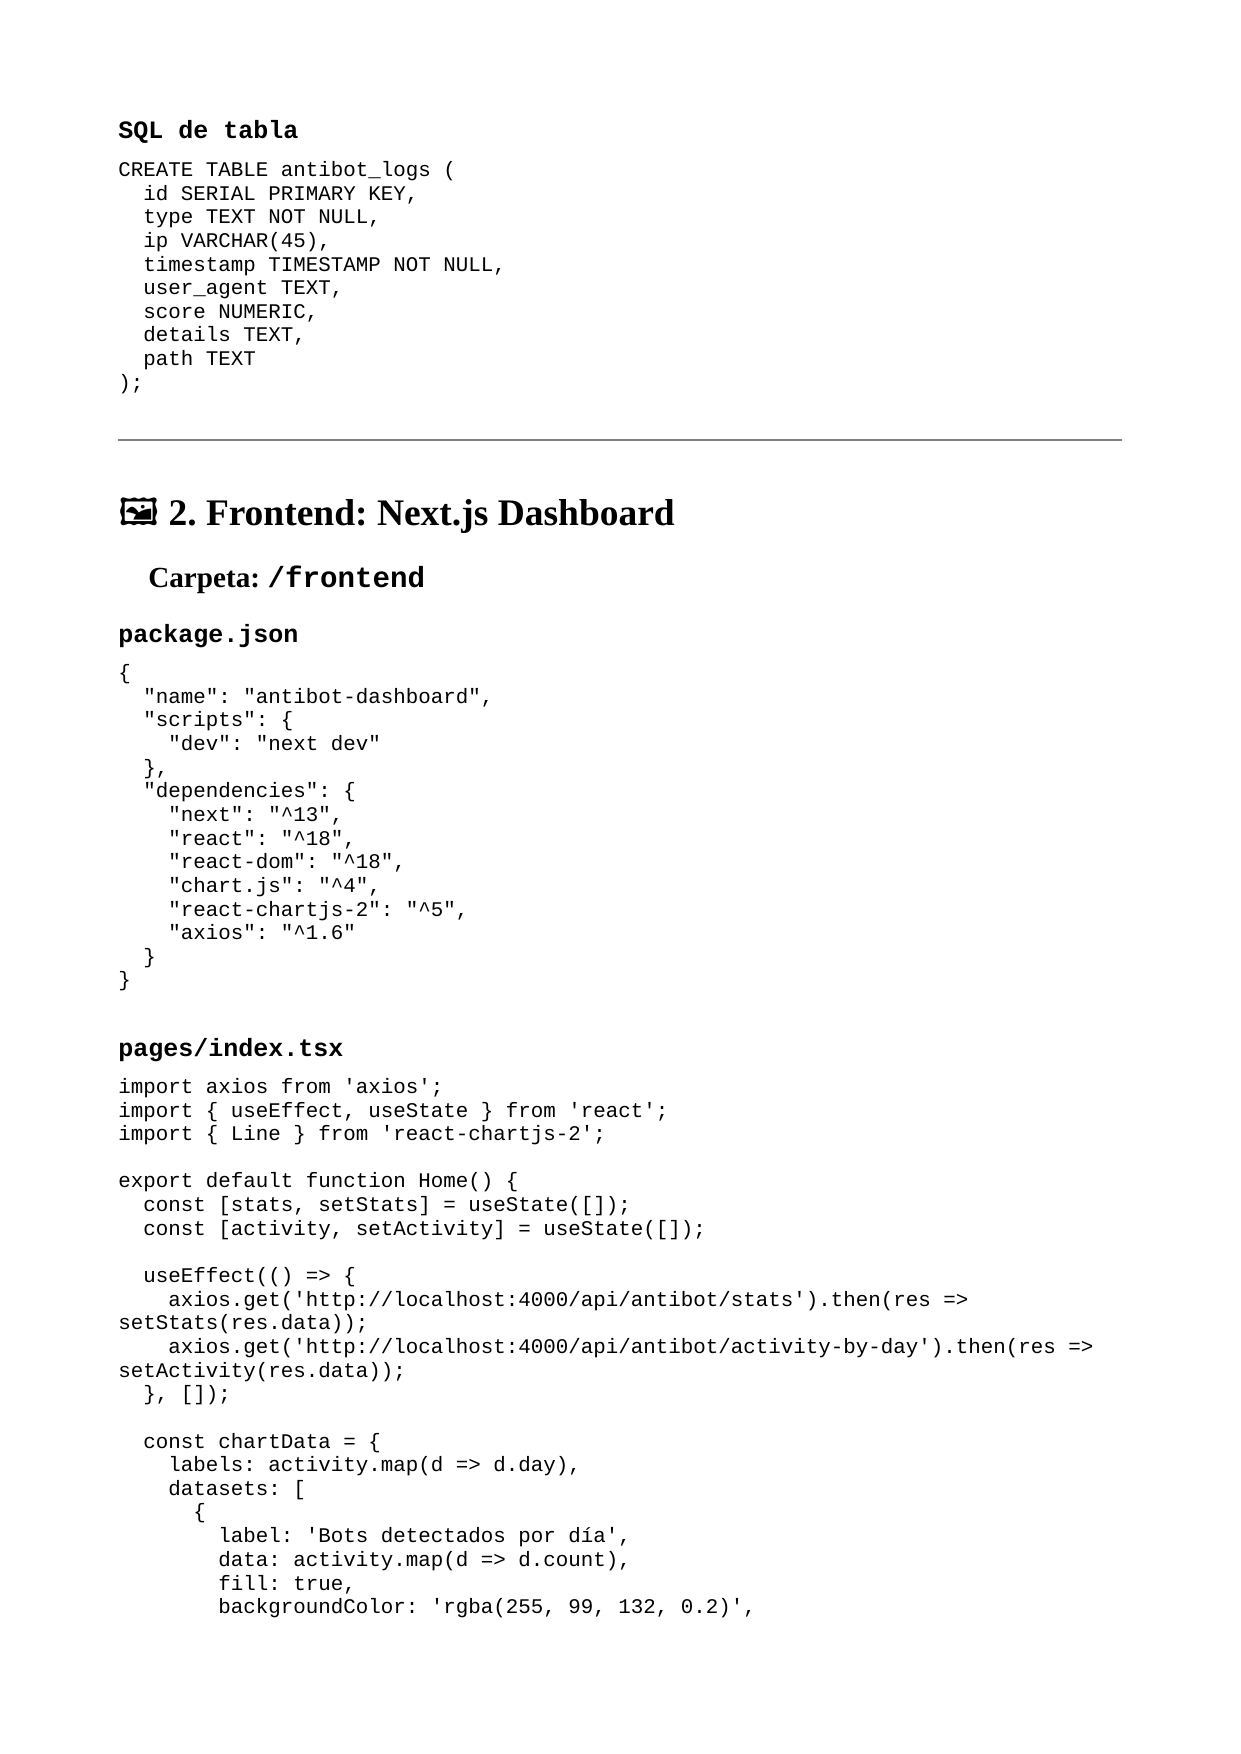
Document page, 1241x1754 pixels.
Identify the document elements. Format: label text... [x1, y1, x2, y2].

text data: activity.map(d => d.count), [118, 1549, 1122, 1572]
text type TEXT NOT NULL, [118, 206, 1122, 230]
text ); [118, 372, 1122, 395]
text user_agent TEXT, [118, 277, 1122, 301]
text useEffect(() => { [118, 1265, 1122, 1289]
text const [stats, setStats] = useState([]); [118, 1194, 1122, 1218]
text "axios": "^1.6" [118, 922, 1122, 946]
text backgroundColor: 'rgba(255, 99, 132, 0.2)', [118, 1596, 1122, 1620]
text id SERIAL PRIMARY KEY, [118, 183, 1122, 206]
text "dependencies": { [118, 780, 1122, 804]
text import { useEffect, useState } from 'react'; [118, 1099, 1122, 1123]
text "scripts": { [118, 709, 1122, 733]
text "react-chartjs-2": "^5", [118, 898, 1122, 922]
text "chart.js": "^4", [118, 875, 1122, 898]
text import axios from 'axios'; [118, 1076, 1122, 1099]
text { [118, 1502, 1122, 1525]
text label: 'Bots detectados por día', [118, 1525, 1122, 1549]
text import { Line } from 'react-chartjs-2'; [118, 1123, 1122, 1147]
subtitle package.json [118, 621, 1122, 649]
text } [118, 969, 1122, 993]
text axios.get('http://localhost:4000/api/antibot/stats').then(res => setStats(res.data)); [118, 1289, 1122, 1336]
text const chartData = { [118, 1431, 1122, 1454]
text details TEXT, [118, 324, 1122, 348]
text timestamp TIMESTAMP NOT NULL, [118, 253, 1122, 277]
text CREATE TABLE antibot_logs ( [118, 159, 1122, 183]
text }, []); [118, 1383, 1122, 1407]
text "name": "antibot-dashboard", [118, 686, 1122, 709]
text } [118, 946, 1122, 969]
text const [activity, setActivity] = useState([]); [118, 1218, 1122, 1241]
text "dev": "next dev" [118, 733, 1122, 757]
text datasets: [ [118, 1478, 1122, 1502]
text ip VARCHAR(45), [118, 230, 1122, 253]
text { [118, 662, 1122, 686]
subtitle pages/index.tsx [118, 1035, 1122, 1063]
subtitle SQL de tabla [118, 118, 1122, 146]
text labels: activity.map(d => d.day), [118, 1454, 1122, 1478]
text }, [118, 757, 1122, 780]
text fill: true, [118, 1572, 1122, 1596]
text path TEXT [118, 348, 1122, 372]
text "next": "^13", [118, 804, 1122, 828]
subtitle 📁 Carpeta: /frontend [118, 560, 1122, 596]
text "react-dom": "^18", [118, 851, 1122, 875]
text score NUMERIC, [118, 301, 1122, 324]
text "react": "^18", [118, 828, 1122, 851]
subtitle 🖼️ 2. Frontend: Next.js Dashboard [118, 490, 1122, 533]
text export default function Home() { [118, 1171, 1122, 1194]
text axios.get('http://localhost:4000/api/antibot/activity-by-day').then(res => setActivity(res.data)); [118, 1336, 1122, 1383]
